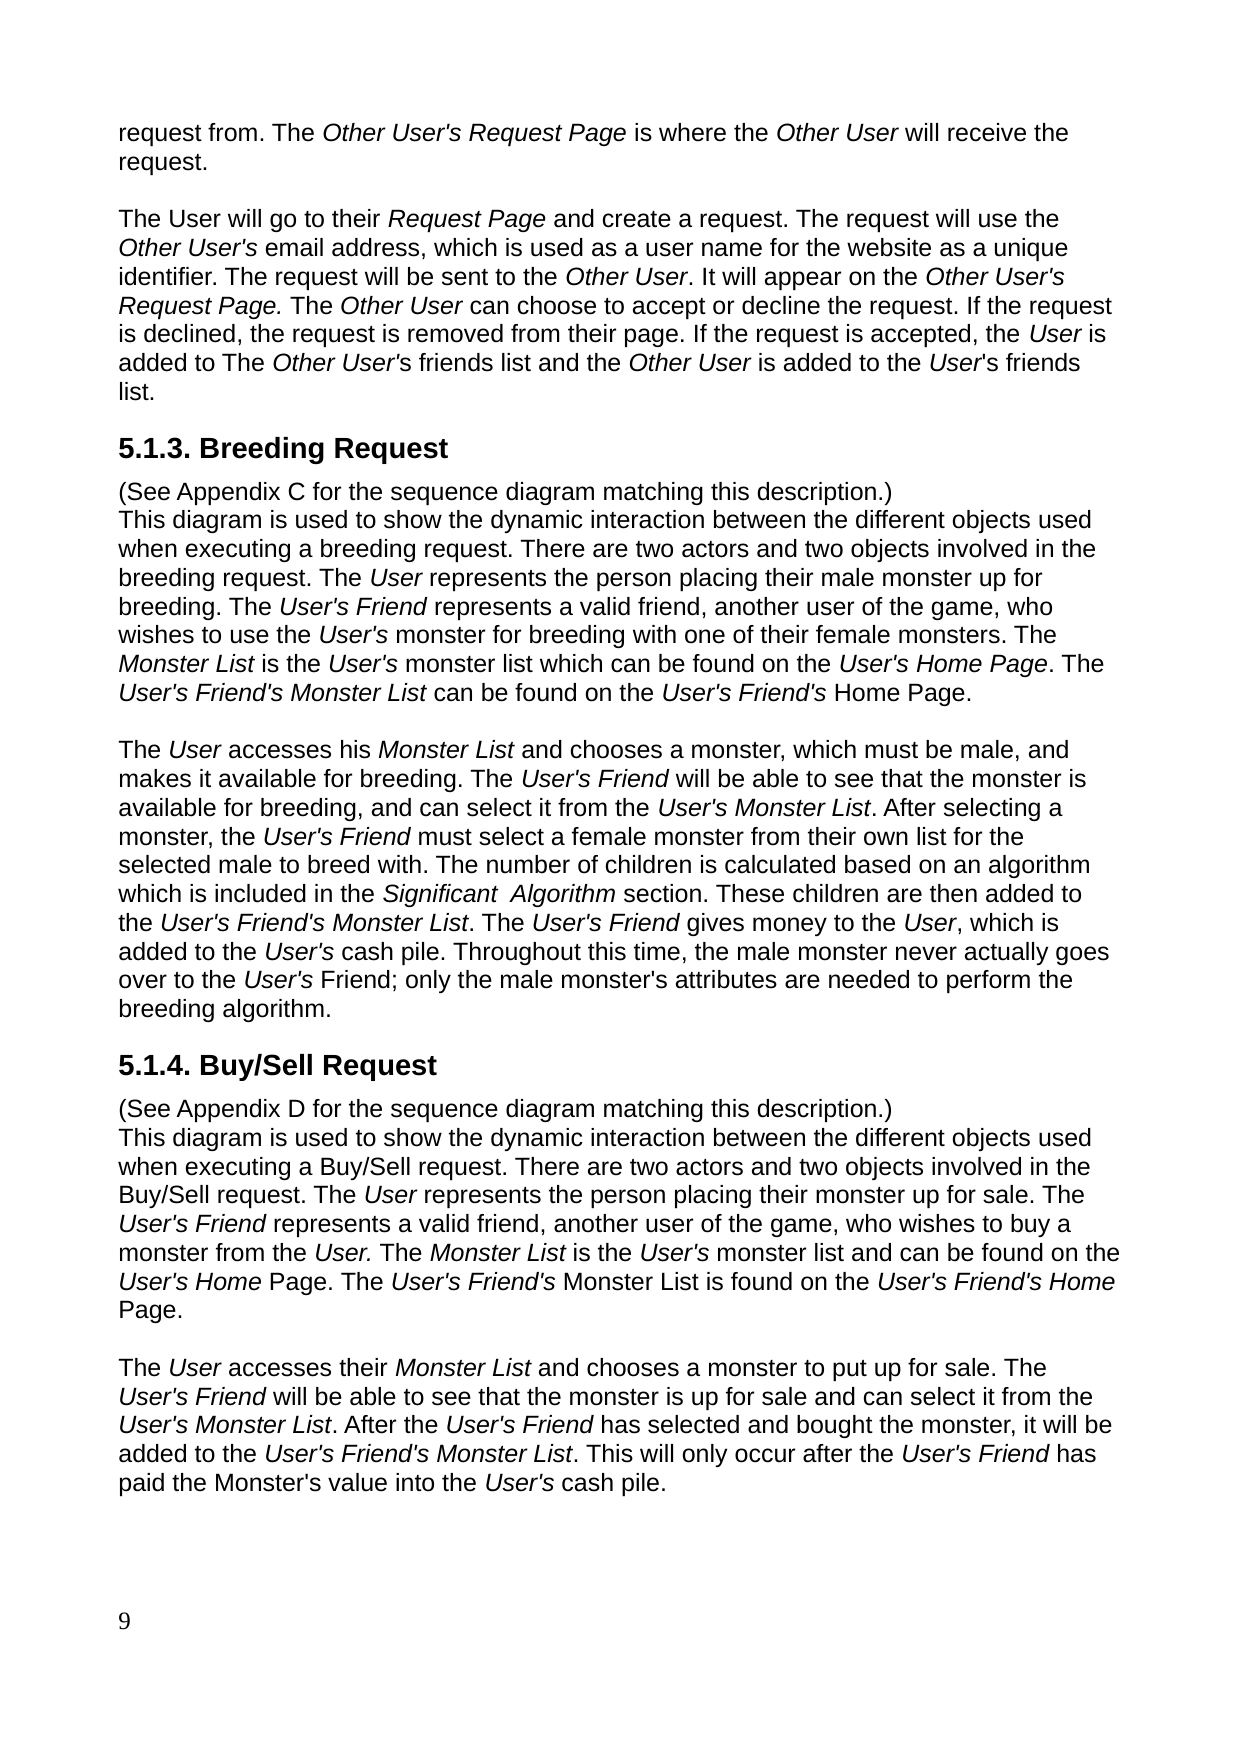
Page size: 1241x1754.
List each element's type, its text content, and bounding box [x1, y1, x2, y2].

subtitle 5.1.4. Buy/Sell Request [118, 1048, 1122, 1081]
text (See Appendix D for the sequence diagram matching this description.) [118, 1094, 1122, 1123]
subtitle 5.1.3. Breeding Request [118, 431, 1122, 464]
text request from. The Other User's Request Page is where the Other User will receive the request. [118, 118, 1122, 176]
text The User will go to their Request Page and create a request. The request will use the Other User's email address, which is used as a user name for the website as a unique identifier. The request will be sent to the Other User. It will appear on the Other User's Request Page. The Other User can choose to accept or decline the request. If the request is declined, the request is removed from their page. If the request is accepted, the User is added to The Other User's friends list and the Other User is added to the User's friends list. [118, 204, 1122, 406]
text This diagram is used to show the dynamic interaction between the different objects used when executing a breeding request. There are two actors and two objects involved in the breeding request. The User represents the person placing their male monster up for breeding. The User's Friend represents a valid friend, another user of the game, who wishes to use the User's monster for breeding with one of their female monsters. The Monster List is the User's monster list which can be found on the User's Home Page. The User's Friend's Monster List can be found on the User's Friend's Home Page. [118, 505, 1122, 707]
text (See Appendix C for the sequence diagram matching this description.) [118, 477, 1122, 505]
text The User accesses his Monster List and chooses a monster, which must be male, and makes it available for breeding. The User's Friend will be able to see that the monster is available for breeding, and can select it from the User's Monster List. After selecting a monster, the User's Friend must select a female monster from their own list for the selected male to breed with. The number of children is calculated based on an algorithm which is included in the Significant Algorithm section. These children are then added to the User's Friend's Monster List. The User's Friend gives money to the User, which is added to the User's cash pile. Throughout this time, the male monster never actually goes over to the User's Friend; only the male monster's attributes are needed to perform the breeding algorithm. [118, 735, 1122, 1023]
text This diagram is used to show the dynamic interaction between the different objects used when executing a Buy/Sell request. There are two actors and two objects involved in the Buy/Sell request. The User represents the person placing their monster up for sale. The User's Friend represents a valid friend, another user of the game, who wishes to buy a monster from the User. The Monster List is the User's monster list and can be found on the User's Home Page. The User's Friend's Monster List is found on the User's Friend's Home Page. [118, 1123, 1122, 1324]
text The User accesses their Monster List and chooses a monster to put up for sale. The User's Friend will be able to see that the monster is up for sale and can select it from the User's Monster List. After the User's Friend has selected and bought the monster, it will be added to the User's Friend's Monster List. This will only occur after the User's Friend has paid the Monster's value into the User's cash pile. [118, 1353, 1122, 1496]
